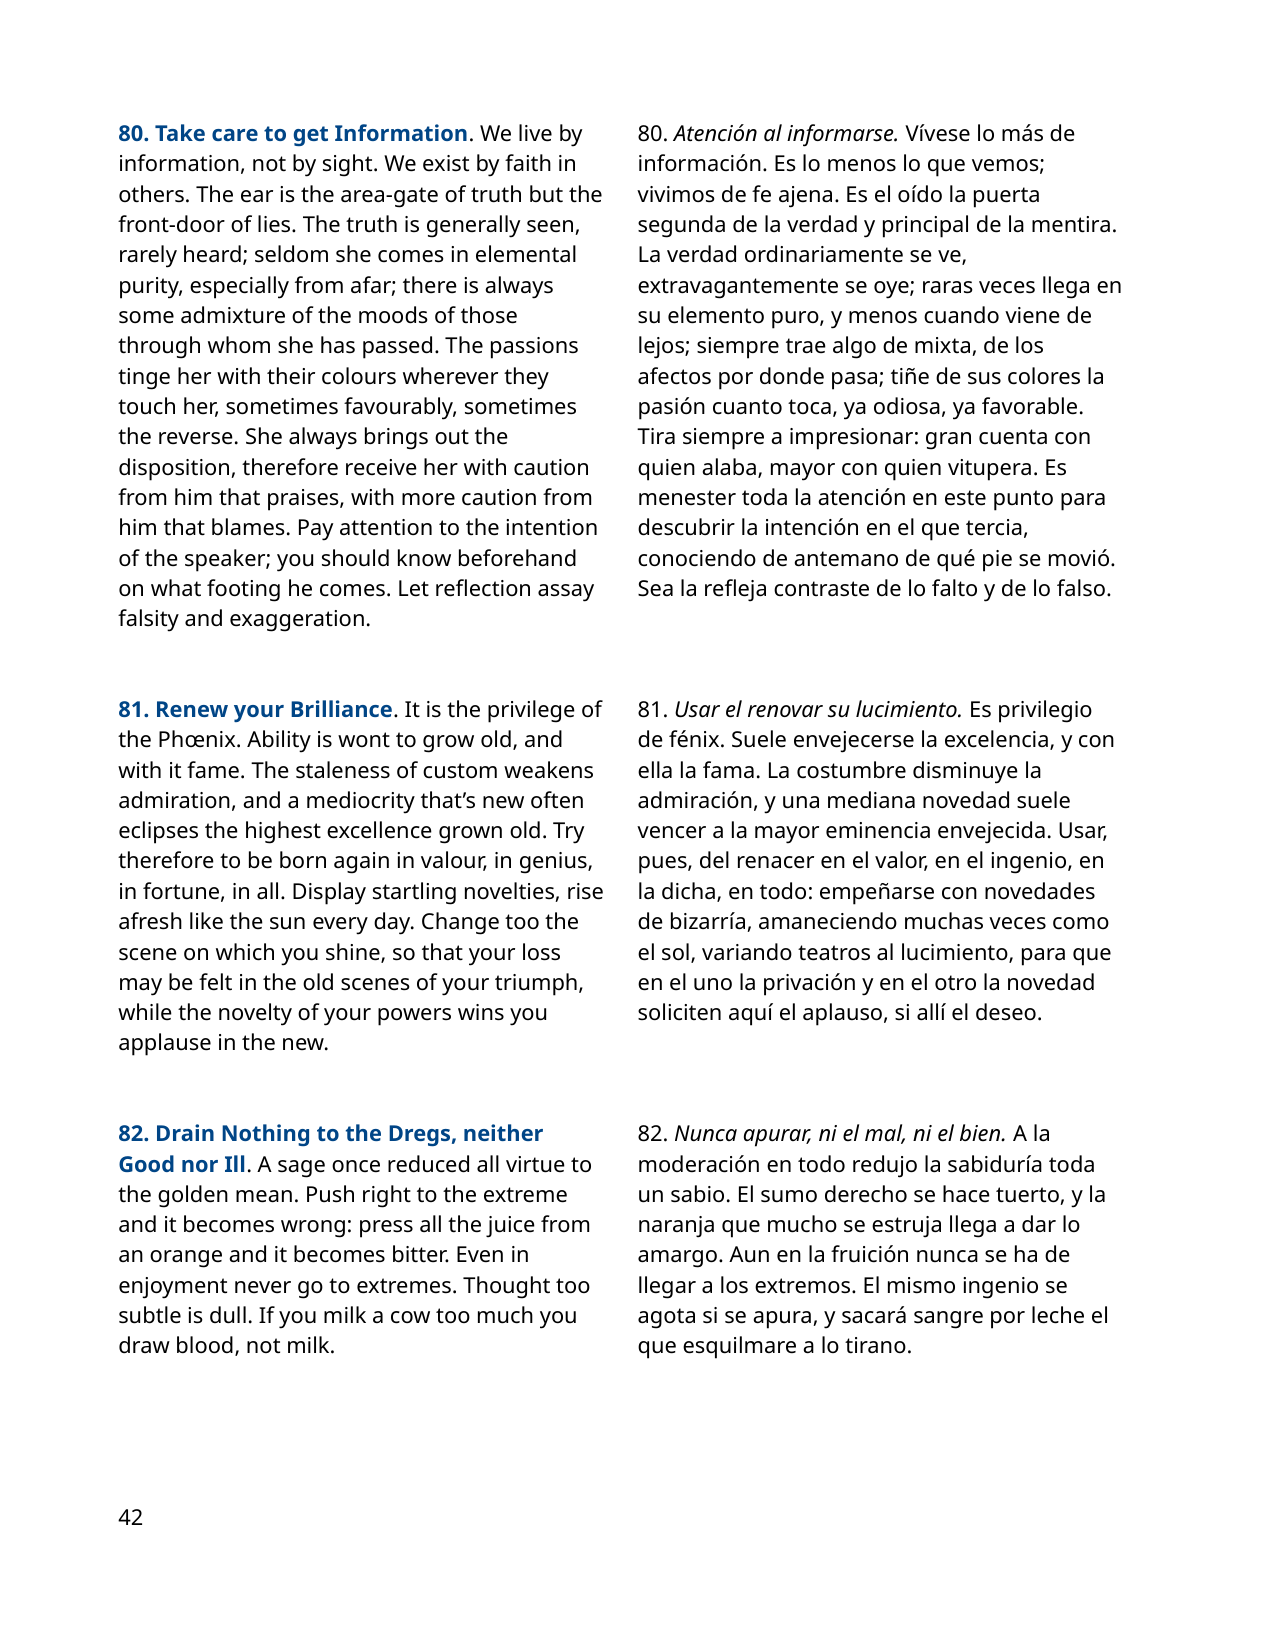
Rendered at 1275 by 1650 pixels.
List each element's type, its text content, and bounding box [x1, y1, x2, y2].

table_cell 82. Nunca apurar, ni el mal, ni el bien. A la moderación en todo redujo la sabiduría toda un sabio. El sumo derecho se hace tuerto, y la naranja que mucho se estruja llega a dar lo amargo. Aun en la fruición nunca se ha de llegar a los extremos. El mismo ingenio se agota si se apura, y sacará sangre por leche el que esquilmare a lo tirano. [638, 1118, 1157, 1421]
table_cell 81. Renew your Brilliance. It is the privilege of the Phœnix. Ability is wont to grow old, and with it fame. The staleness of custom weakens admiration, and a mediocrity that’s new often eclipses the highest excellence grown old. Try therefore to be born again in valour, in genius, in fortune, in all. Display startling novelties, rise afresh like the sun every day. Change too the scene on which you shine, so that your loss may be felt in the old scenes of your triumph, while the novelty of your powers wins you applause in the new. [118, 694, 637, 1118]
table_cell 82. Drain Nothing to the Dregs, neither Good nor Ill. A sage once reduced all virtue to the golden mean. Push right to the extreme and it becomes wrong: press all the juice from an orange and it becomes bitter. Even in enjoyment never go to extremes. Thought too subtle is dull. If you milk a cow too much you draw blood, not milk. [118, 1118, 637, 1421]
table_cell 80. Take care to get Information. We live by information, not by sight. We exist by faith in others. The ear is the area-gate of truth but the front-door of lies. The truth is generally seen, rarely heard; seldom she comes in elemental purity, especially from afar; there is always some admixture of the moods of those through whom she has passed. The passions tinge her with their colours wherever they touch her, sometimes favourably, sometimes the reverse. She always brings out the disposition, therefore receive her with caution from him that praises, with more caution from him that blames. Pay attention to the intention of the speaker; you should know beforehand on what footing he comes. Let reflection assay falsity and exaggeration. [118, 118, 637, 694]
table_cell 80. Atención al informarse. Vívese lo más de información. Es lo menos lo que vemos; vivimos de fe ajena. Es el oído la puerta segunda de la verdad y principal de la mentira. La verdad ordinariamente se ve, extravagantemente se oye; raras veces llega en su elemento puro, y menos cuando viene de lejos; siempre trae algo de mixta, de los afectos por donde pasa; tiñe de sus colores la pasión cuanto toca, ya odiosa, ya favorable. Tira siempre a impresionar: gran cuenta con quien alaba, mayor con quien vitupera. Es menester toda la atención en este punto para descubrir la intención en el que tercia, conociendo de antemano de qué pie se movió. Sea la refleja contraste de lo falto y de lo falso. [638, 118, 1157, 694]
table_cell 81. Usar el renovar su lucimiento. Es privilegio de fénix. Suele envejecerse la excelencia, y con ella la fama. La costumbre disminuye la admiración, y una mediana novedad suele vencer a la mayor eminencia envejecida. Usar, pues, del renacer en el valor, en el ingenio, en la dicha, en todo: empeñarse con novedades de bizarría, amaneciendo muchas veces como el sol, variando teatros al lucimiento, para que en el uno la privación y en el otro la novedad soliciten aquí el aplauso, si allí el deseo. [638, 694, 1157, 1118]
